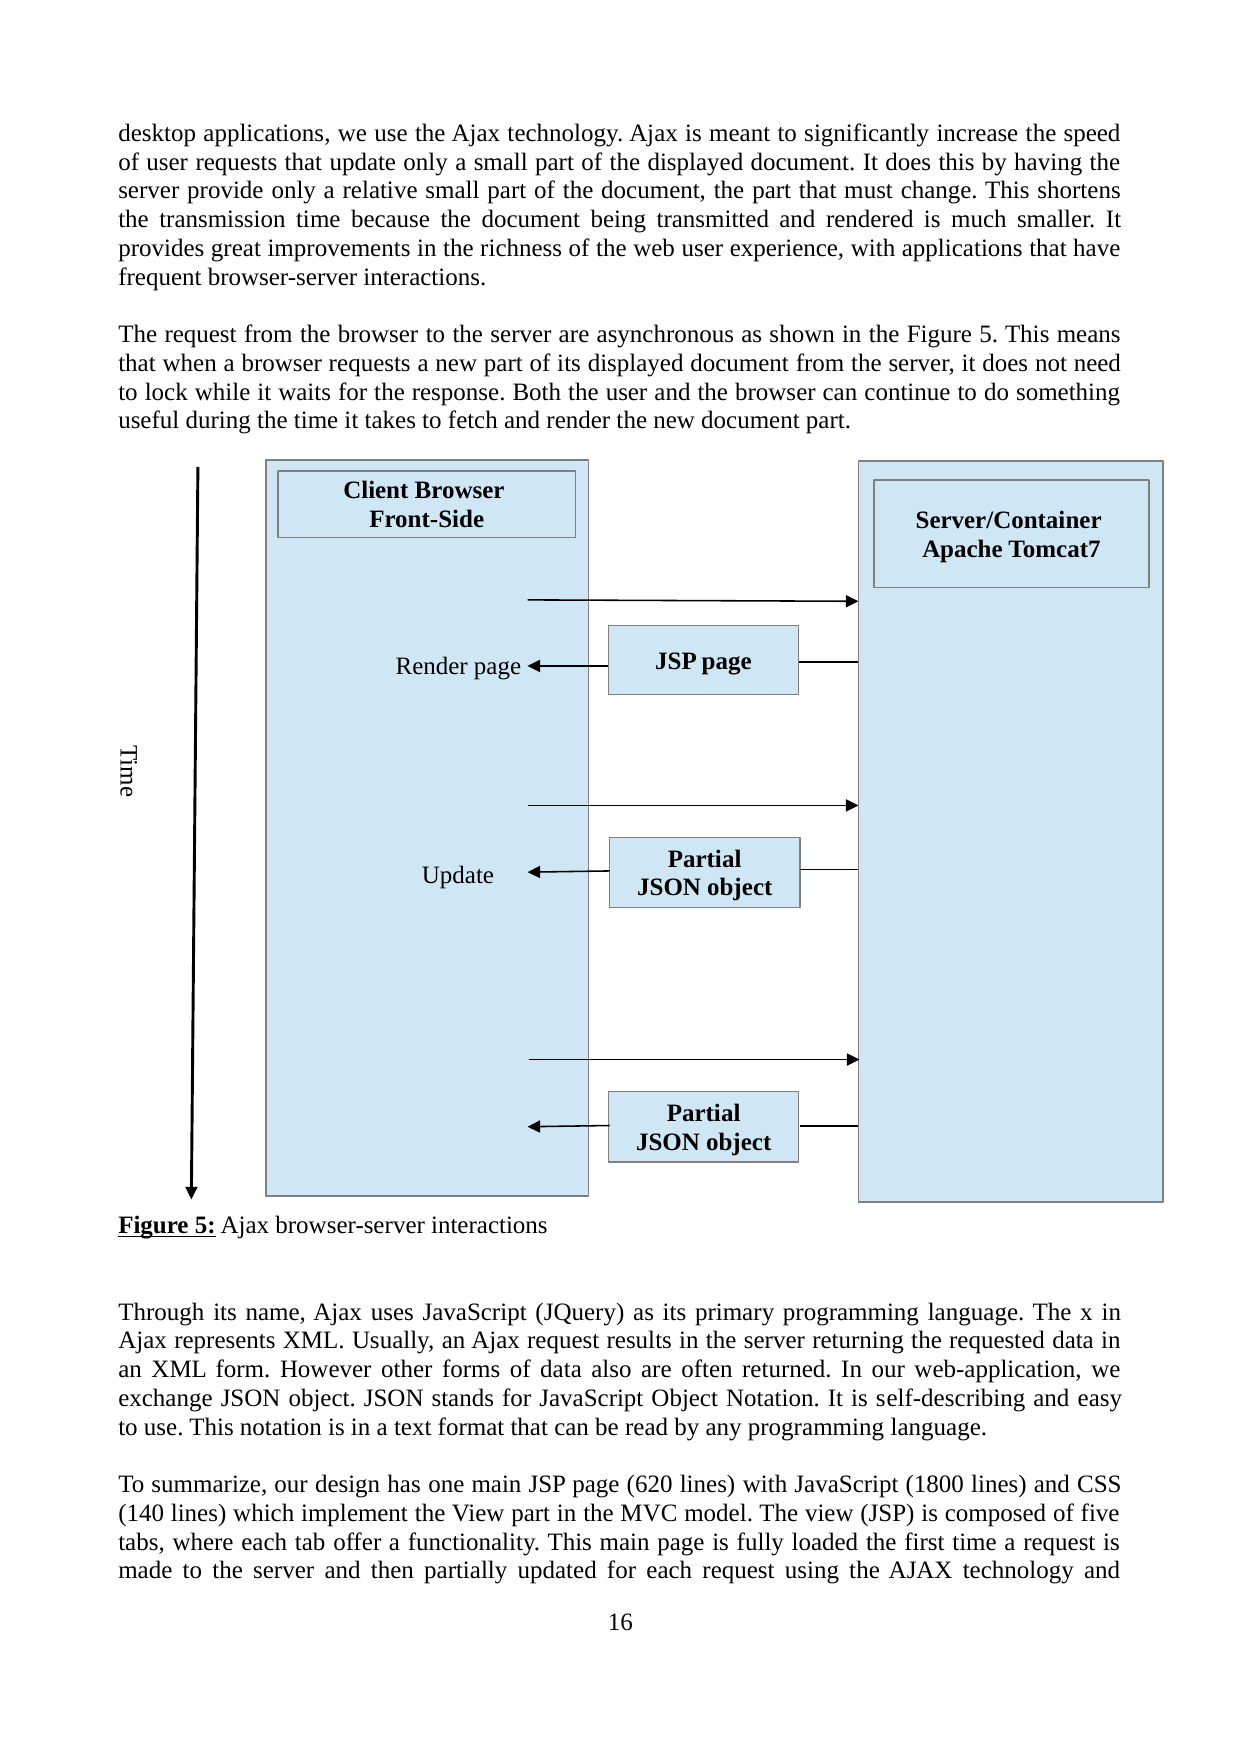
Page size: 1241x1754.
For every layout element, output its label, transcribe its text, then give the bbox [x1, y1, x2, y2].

text desktop applications, we use the Ajax technology. Ajax is meant to significantly increase the speed of user requests that update only a small part of the displayed document. It does this by having the server provide only a relative small part of the document, the part that must change. This shortens the transmission time because the document being transmitted and rendered is much smaller. It provides great improvements in the richness of the web user experience, with applications that have frequent browser-server interactions. [118, 118, 1122, 291]
text To summarize, our design has one main JSP page (620 lines) with JavaScript (1800 lines) and CSS (140 lines) which implement the View part in the MVC model. The view (JSP) is composed of five tabs, where each tab offer a functionality. This main page is fully loaded the first time a request is made to the server and then partially updated for each request using the AJAX technology and [118, 1469, 1122, 1584]
text Through its name, Ajax uses JavaScript (JQuery) as its primary programming language. The x in Ajax represents XML. Usually, an Ajax request results in the server returning the requested data in an XML form. However other forms of data also are often returned. In our web-application, we exchange JSON object. JSON stands for JavaScript Object Notation. It is self-describing and easy to use. This notation is in a text format that can be read by any programming language. [118, 1297, 1122, 1441]
text Figure 5: Ajax browser-server interactions [118, 1211, 1122, 1239]
text The request from the browser to the server are asynchronous as shown in the Figure 5. This means that when a browser requests a new part of its displayed document from the server, it does not need to lock while it waits for the response. Both the user and the browser can continue to do something useful during the time it takes to fetch and render the new document part. [118, 319, 1122, 434]
